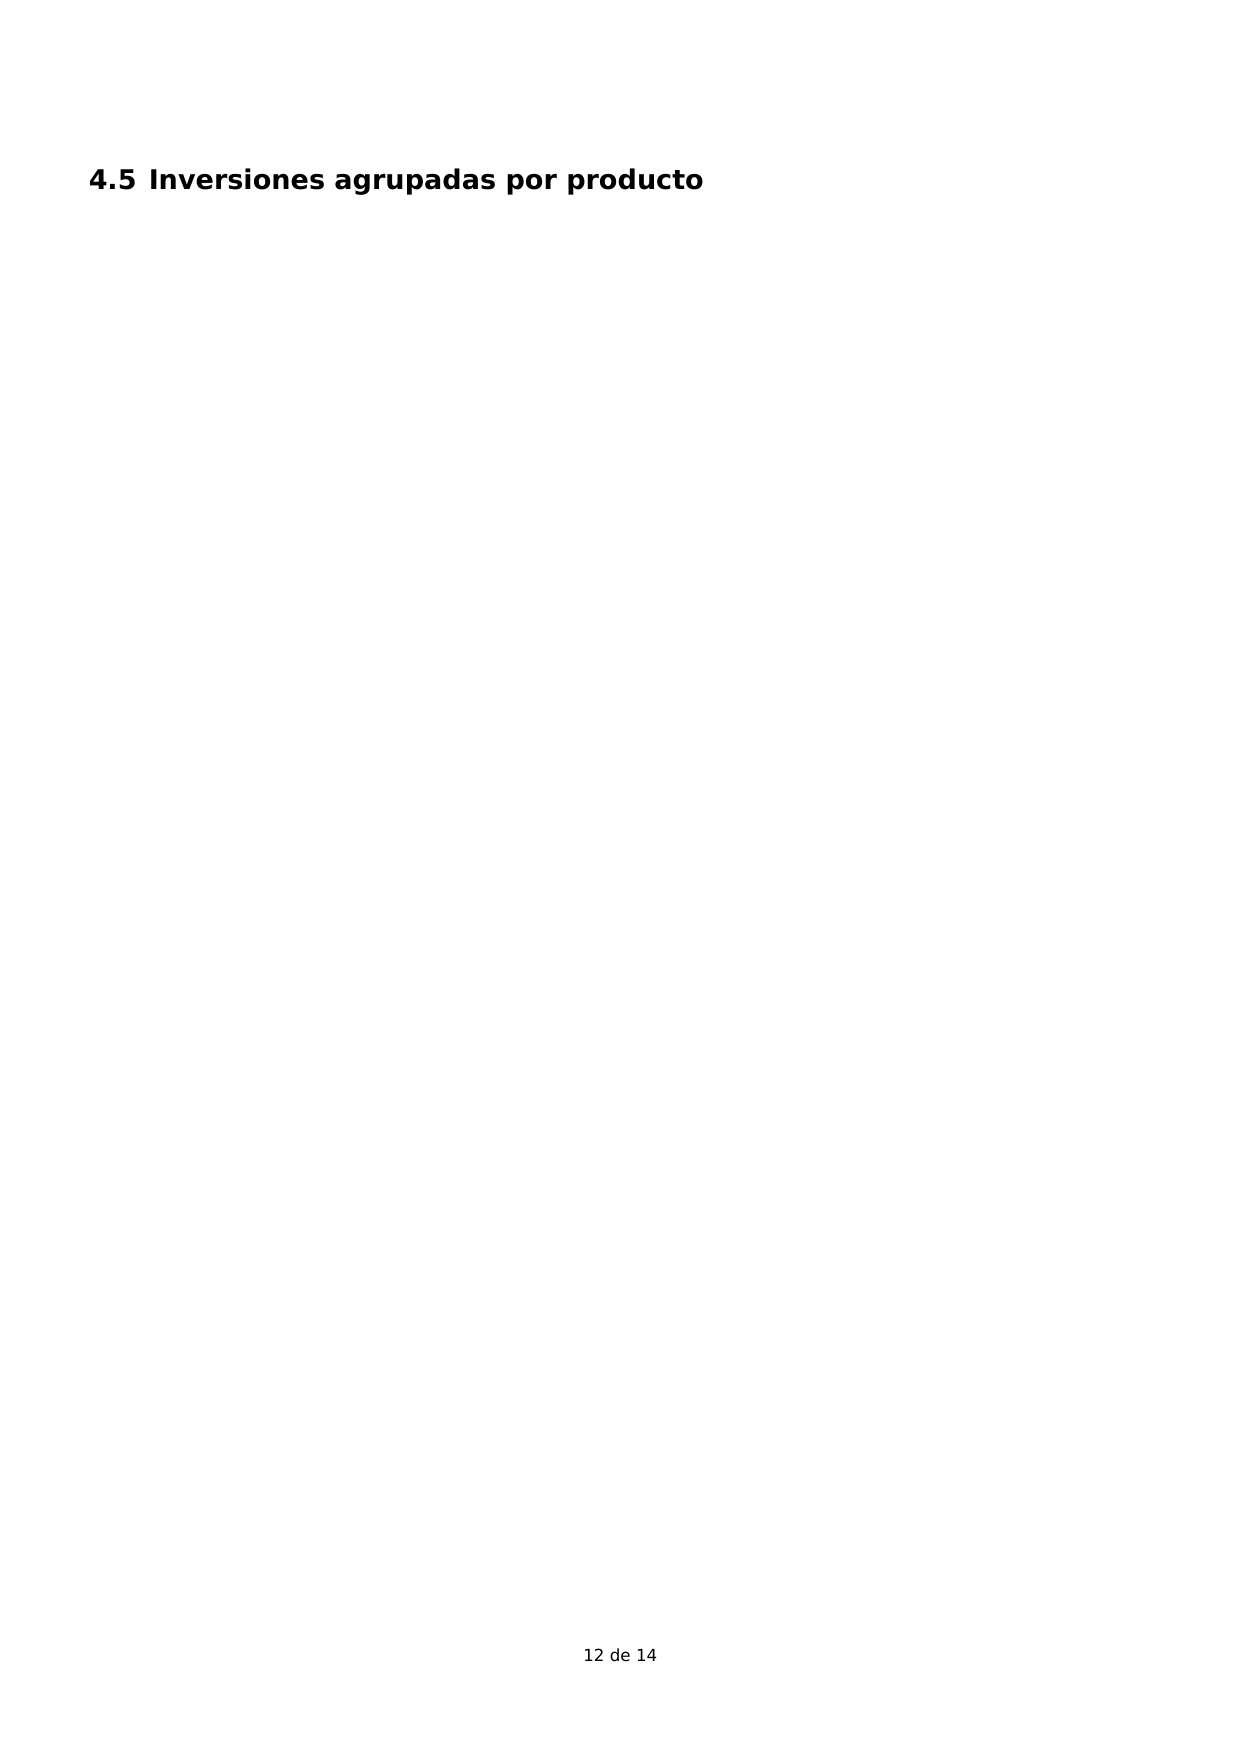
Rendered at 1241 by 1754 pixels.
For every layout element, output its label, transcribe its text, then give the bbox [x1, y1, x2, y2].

subtitle Inversiones agrupadas por producto [88, 164, 1152, 196]
